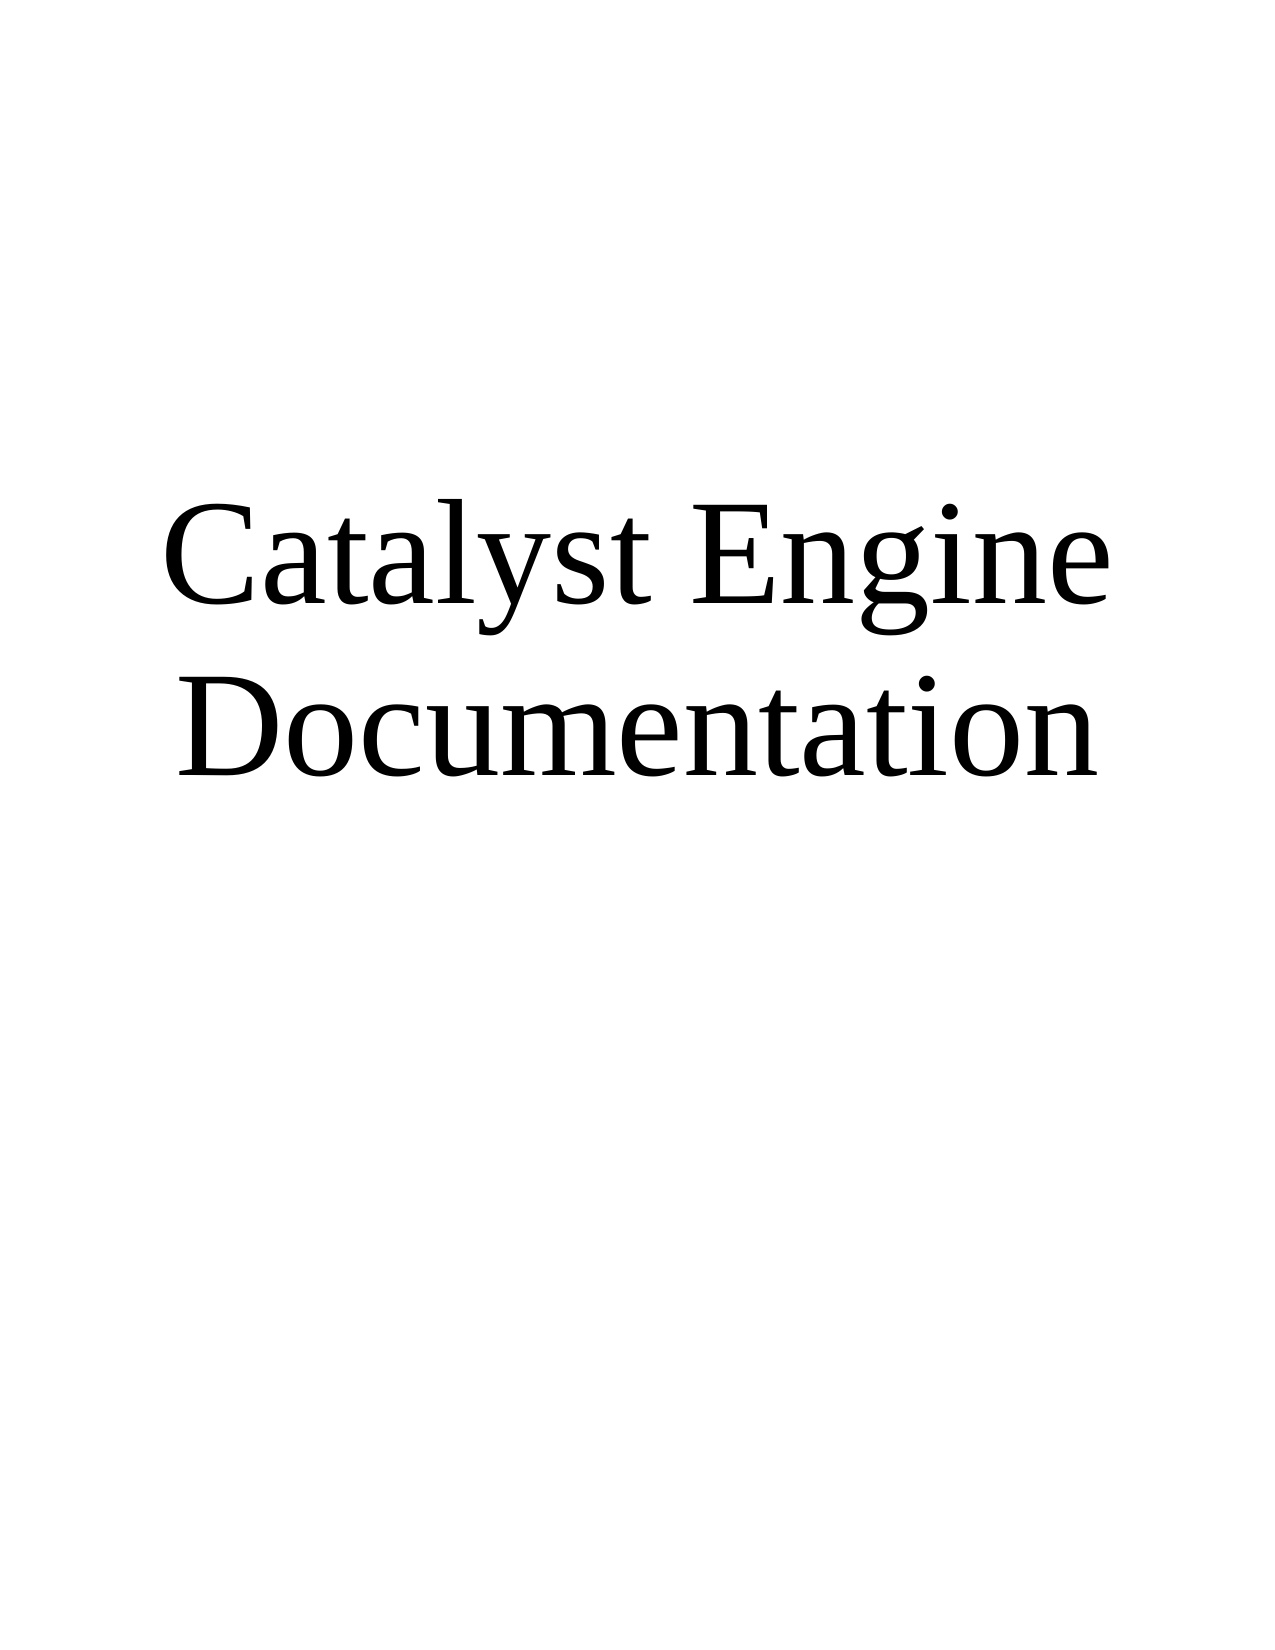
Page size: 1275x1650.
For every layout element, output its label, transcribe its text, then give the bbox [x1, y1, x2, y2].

text Catalyst Engine [118, 463, 1157, 636]
text Documentation [118, 636, 1157, 808]
